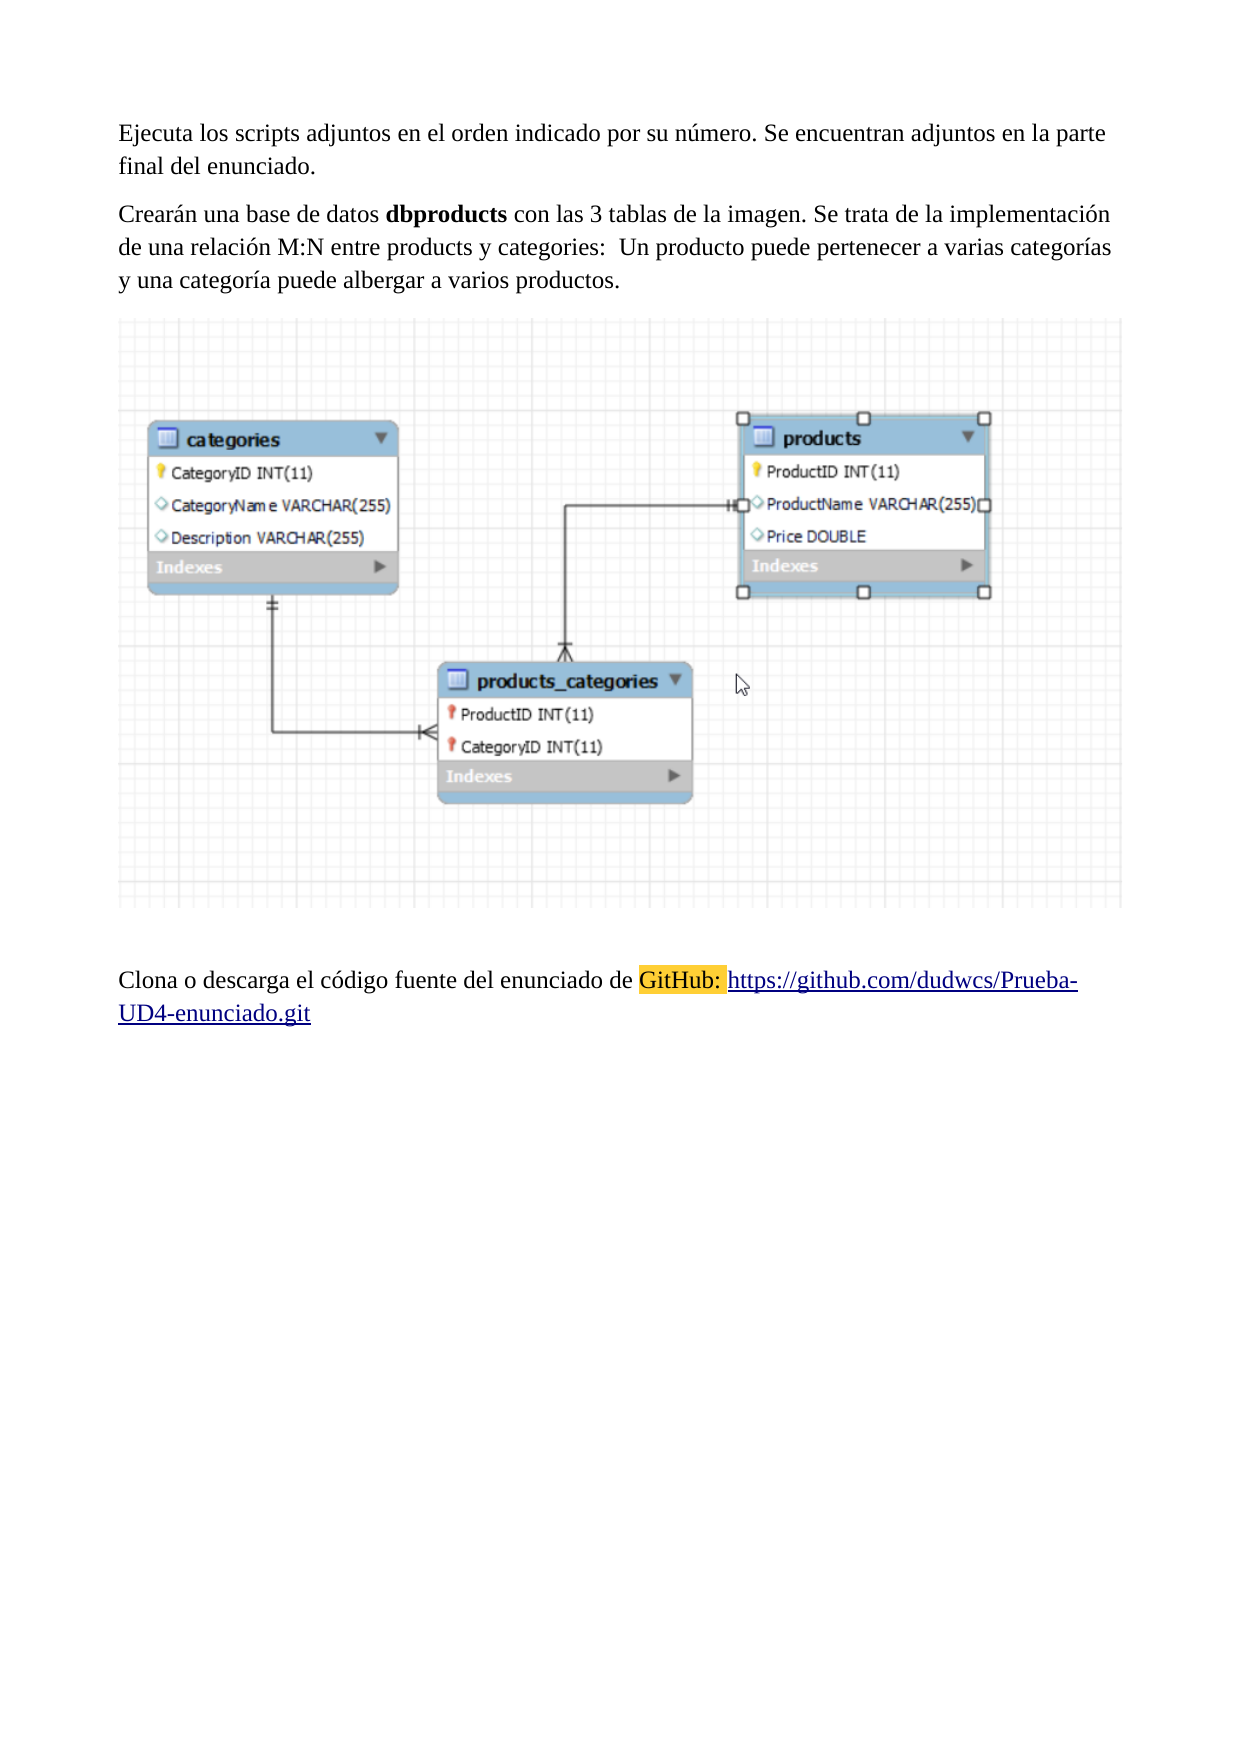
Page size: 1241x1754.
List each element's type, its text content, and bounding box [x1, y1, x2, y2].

text Ejecuta los scripts adjuntos en el orden indicado por su número. Se encuentran adjuntos en la parte final del enunciado. [118, 118, 1122, 180]
text Crearán una base de datos dbproducts con las 3 tablas de la imagen. Se trata de la implementación de una relación M:N entre products y categories: Un producto puede pertenecer a varias categorías y una categoría puede albergar a varios productos. [118, 199, 1122, 293]
text Clona o descarga el código fuente del enunciado de GitHub: https://github.com/dudwcs/Prueba-UD4-enunciado.git [118, 965, 1122, 1027]
picture [118, 318, 1123, 908]
